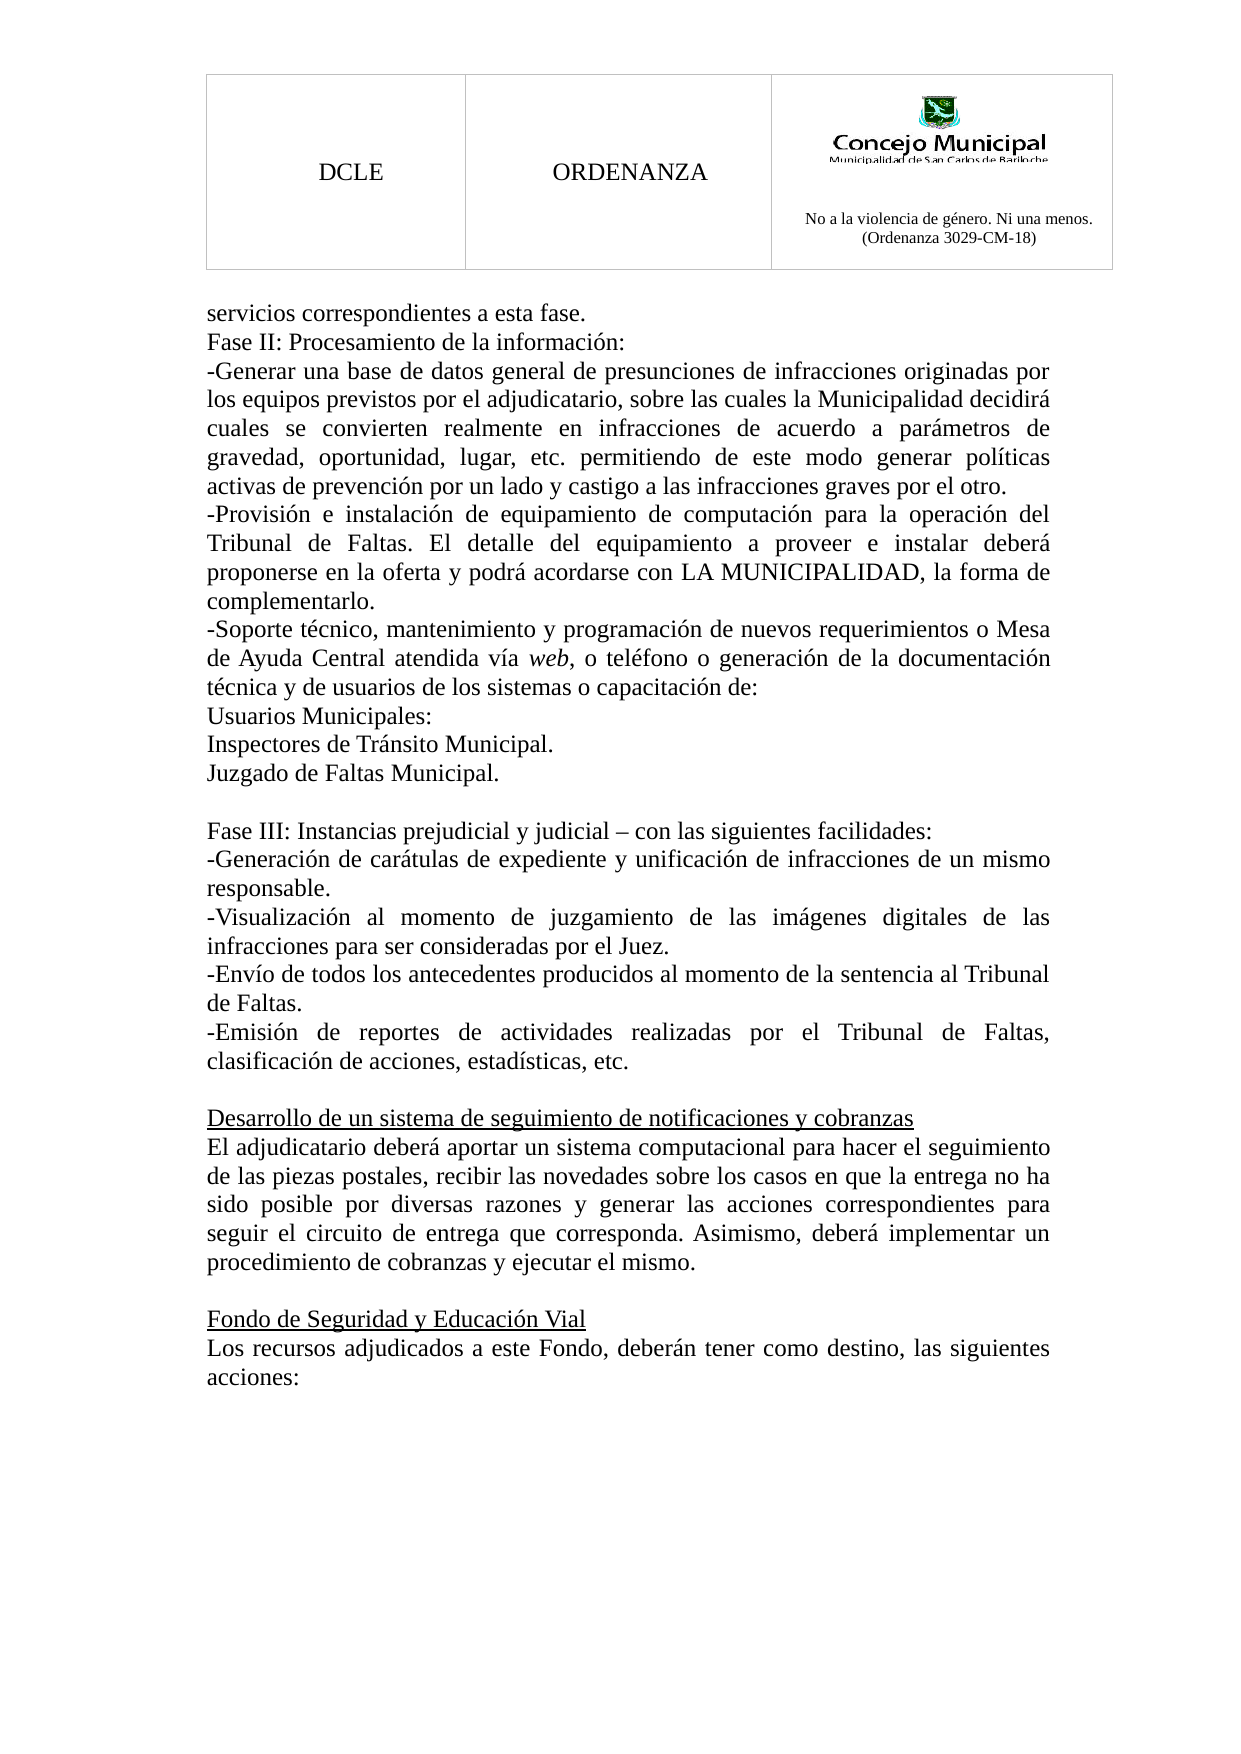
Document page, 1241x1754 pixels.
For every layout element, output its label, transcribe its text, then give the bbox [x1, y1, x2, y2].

text -Provisión e instalación de equipamiento de computación para la operación del Tribunal de Faltas. El detalle del equipamiento a proveer e instalar deberá proponerse en la oferta y podrá acordarse con LA MUNICIPALIDAD, la forma de complementarlo. [207, 499, 1051, 614]
text -Generación de carátulas de expediente y unificación de infracciones de un mismo responsable. [207, 844, 1051, 902]
text Fase III: Instancias prejudicial y judicial – con las siguientes facilidades: [207, 816, 1051, 844]
text Juzgado de Faltas Municipal. [207, 758, 1051, 787]
text Los recursos adjudicados a este Fondo, deberán tener como destino, las siguientes acciones: [207, 1333, 1051, 1391]
text -Soporte técnico, mantenimiento y programación de nuevos requerimientos o Mesa de Ayuda Central atendida vía web, o teléfono o generación de la documentación técnica y de usuarios de los sistemas o capacitación de: [207, 614, 1051, 701]
text Inspectores de Tránsito Municipal. [207, 729, 1051, 758]
text -Visualización al momento de juzgamiento de las imágenes digitales de las infracciones para ser consideradas por el Juez. [207, 902, 1051, 959]
text -Generar una base de datos general de presunciones de infracciones originadas por los equipos previstos por el adjudicatario, sobre las cuales la Municipalidad decidirá cuales se convierten realmente en infracciones de acuerdo a parámetros de gravedad, oportunidad, lugar, etc. permitiendo de este modo generar políticas activas de prevención por un lado y castigo a las infracciones graves por el otro. [207, 356, 1051, 499]
list Fondo de Seguridad y Educación Vial [207, 1304, 1051, 1333]
text Usuarios Municipales: [207, 701, 1051, 729]
text El adjudicatario deberá aportar un sistema computacional para hacer el seguimiento de las piezas postales, recibir las novedades sobre los casos en que la entrega no ha sido posible por diversas razones y generar las acciones correspondientes para seguir el circuito de entrega que corresponda. Asimismo, deberá implementar un procedimiento de cobranzas y ejecutar el mismo. [207, 1132, 1051, 1276]
text servicios correspondientes a esta fase. [207, 298, 1051, 327]
text Fase II: Procesamiento de la información: [207, 327, 1051, 356]
text -Envío de todos los antecedentes producidos al momento de la sentencia al Tribunal de Faltas. [207, 959, 1051, 1017]
text Desarrollo de un sistema de seguimiento de notificaciones y cobranzas [207, 1103, 1051, 1132]
text -Emisión de reportes de actividades realizadas por el Tribunal de Faltas, clasificación de acciones, estadísticas, etc. [207, 1017, 1051, 1074]
